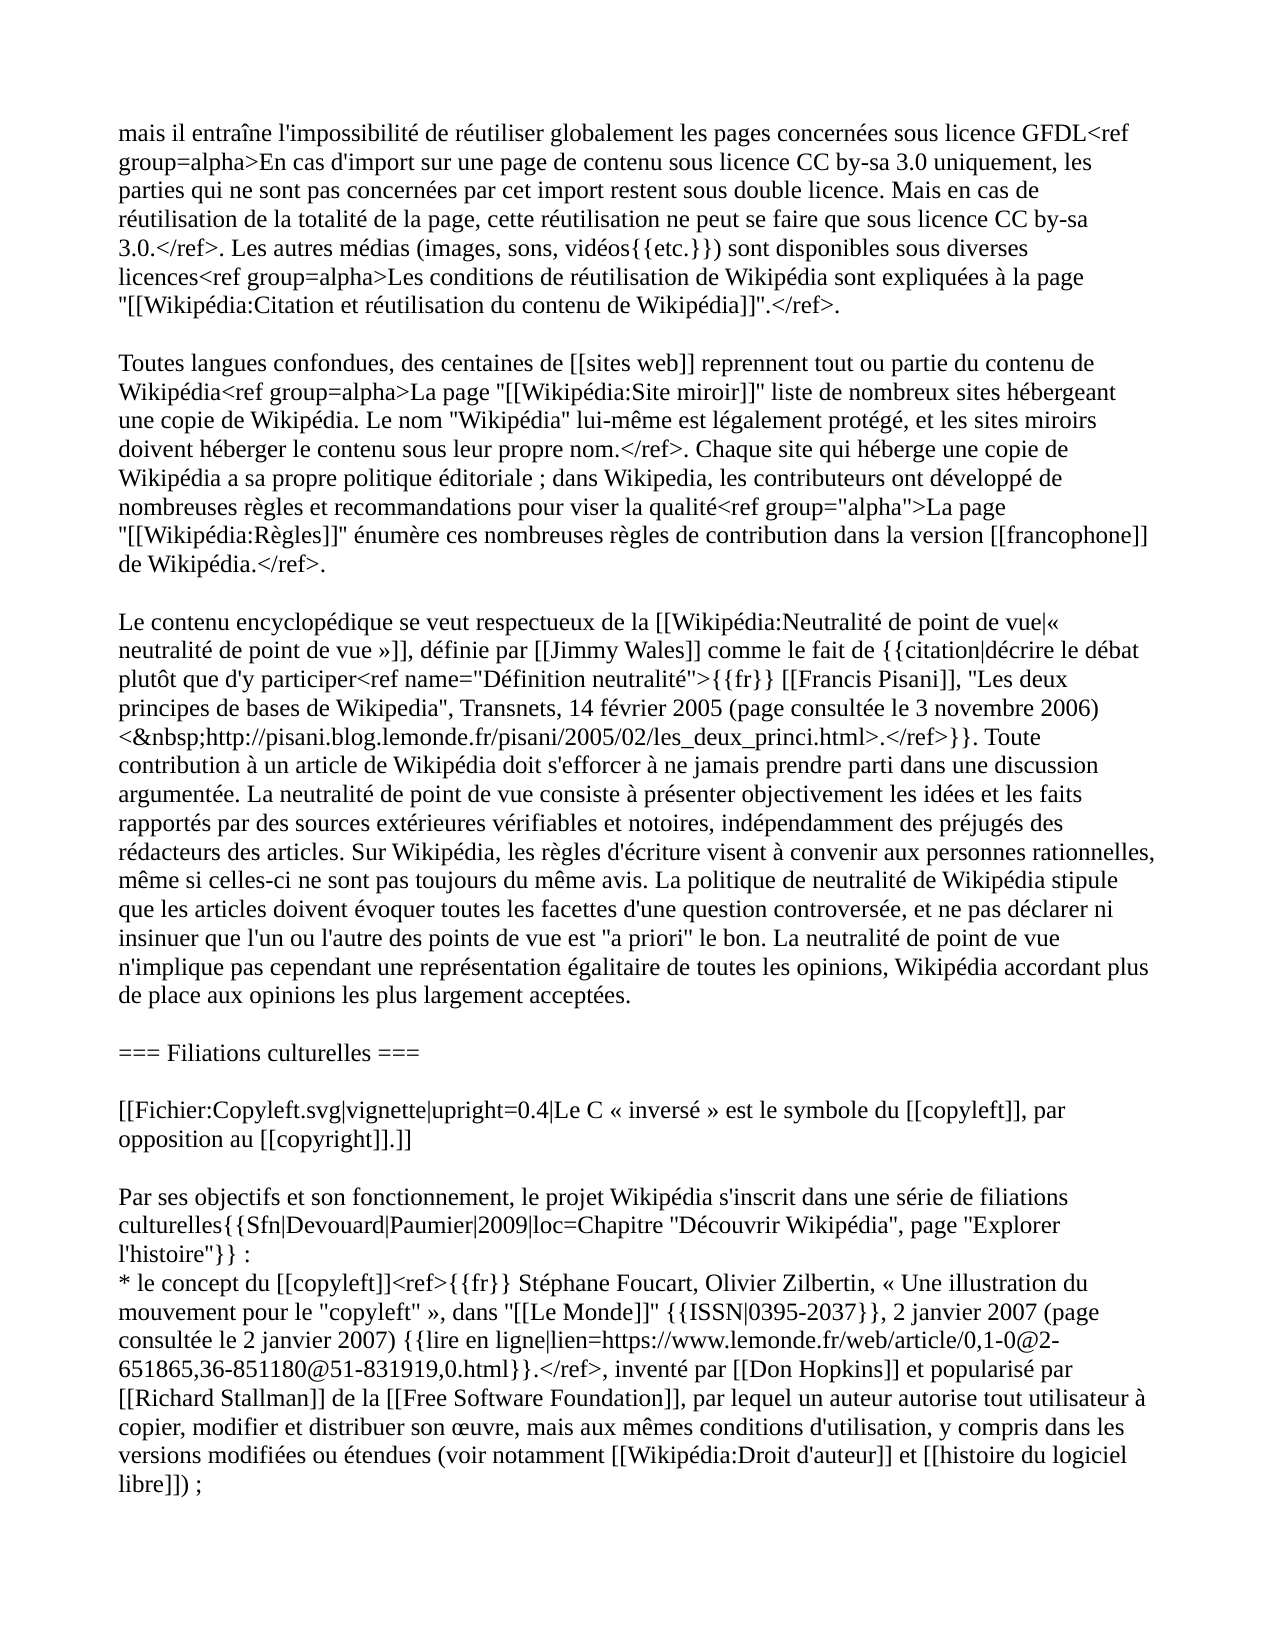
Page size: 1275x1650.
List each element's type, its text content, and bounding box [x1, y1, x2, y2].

text Toutes langues confondues, des centaines de [[sites web]] reprennent tout ou partie du contenu de Wikipédia<ref group=alpha>La page ''[[Wikipédia:Site miroir]]'' liste de nombreux sites hébergeant une copie de Wikipédia. Le nom ''Wikipédia'' lui-même est légalement protégé, et les sites miroirs doivent héberger le contenu sous leur propre nom.</ref>. Chaque site qui héberge une copie de Wikipédia a sa propre politique éditoriale ; dans Wikipedia, les contributeurs ont développé de nombreuses règles et recommandations pour viser la qualité<ref group="alpha">La page ''[[Wikipédia:Règles]]'' énumère ces nombreuses règles de contribution dans la version [[francophone]] de Wikipédia.</ref>. [118, 348, 1157, 578]
text * le concept du [[copyleft]]<ref>{{fr}} Stéphane Foucart, Olivier Zilbertin, « Une illustration du mouvement pour le "copyleft" », dans ''[[Le Monde]]'' {{ISSN|0395-2037}}, 2 janvier 2007 (page consultée le 2 janvier 2007) {{lire en ligne|lien=https://www.lemonde.fr/web/article/0,1-0@2-651865,36-851180@51-831919,0.html}}.</ref>, inventé par [[Don Hopkins]] et popularisé par [[Richard Stallman]] de la [[Free Software Foundation]], par lequel un auteur autorise tout utilisateur à copier, modifier et distribuer son œuvre, mais aux mêmes conditions d'utilisation, y compris dans les versions modifiées ou étendues (voir notamment [[Wikipédia:Droit d'auteur]] et [[histoire du logiciel libre]]) ; [118, 1268, 1157, 1498]
text [[Fichier:Copyleft.svg|vignette|upright=0.4|Le C « inversé » est le symbole du [[copyleft]], par opposition au [[copyright]].]] [118, 1096, 1157, 1153]
text === Filiations culturelles === [118, 1038, 1157, 1067]
text Par ses objectifs et son fonctionnement, le projet Wikipédia s'inscrit dans une série de filiations culturelles{{Sfn|Devouard|Paumier|2009|loc=Chapitre ''Découvrir Wikipédia'', page ''Explorer l'histoire''}} : [118, 1182, 1157, 1268]
text mais il entraîne l'impossibilité de réutiliser globalement les pages concernées sous licence GFDL<ref group=alpha>En cas d'import sur une page de contenu sous licence CC by-sa 3.0 uniquement, les parties qui ne sont pas concernées par cet import restent sous double licence. Mais en cas de réutilisation de la totalité de la page, cette réutilisation ne peut se faire que sous licence CC by-sa 3.0.</ref>. Les autres médias (images, sons, vidéos{{etc.}}) sont disponibles sous diverses licences<ref group=alpha>Les conditions de réutilisation de Wikipédia sont expliquées à la page ''[[Wikipédia:Citation et réutilisation du contenu de Wikipédia]]''.</ref>. [118, 118, 1157, 319]
text Le contenu encyclopédique se veut respectueux de la [[Wikipédia:Neutralité de point de vue|« neutralité de point de vue »]], définie par [[Jimmy Wales]] comme le fait de {{citation|décrire le débat plutôt que d'y participer<ref name="Définition neutralité">{{fr}} [[Francis Pisani]], ''Les deux principes de bases de Wikipedia'', Transnets, 14 février 2005 (page consultée le 3 novembre 2006) <&nbsp;http://pisani.blog.lemonde.fr/pisani/2005/02/les_deux_princi.html>.</ref>}}. Toute contribution à un article de Wikipédia doit s'efforcer à ne jamais prendre parti dans une discussion argumentée. La neutralité de point de vue consiste à présenter objectivement les idées et les faits rapportés par des sources extérieures vérifiables et notoires, indépendamment des préjugés des rédacteurs des articles. Sur Wikipédia, les règles d'écriture visent à convenir aux personnes rationnelles, même si celles-ci ne sont pas toujours du même avis. La politique de neutralité de Wikipédia stipule que les articles doivent évoquer toutes les facettes d'une question controversée, et ne pas déclarer ni insinuer que l'un ou l'autre des points de vue est ''a priori'' le bon. La neutralité de point de vue n'implique pas cependant une représentation égalitaire de toutes les opinions, Wikipédia accordant plus de place aux opinions les plus largement acceptées. [118, 607, 1157, 1009]
